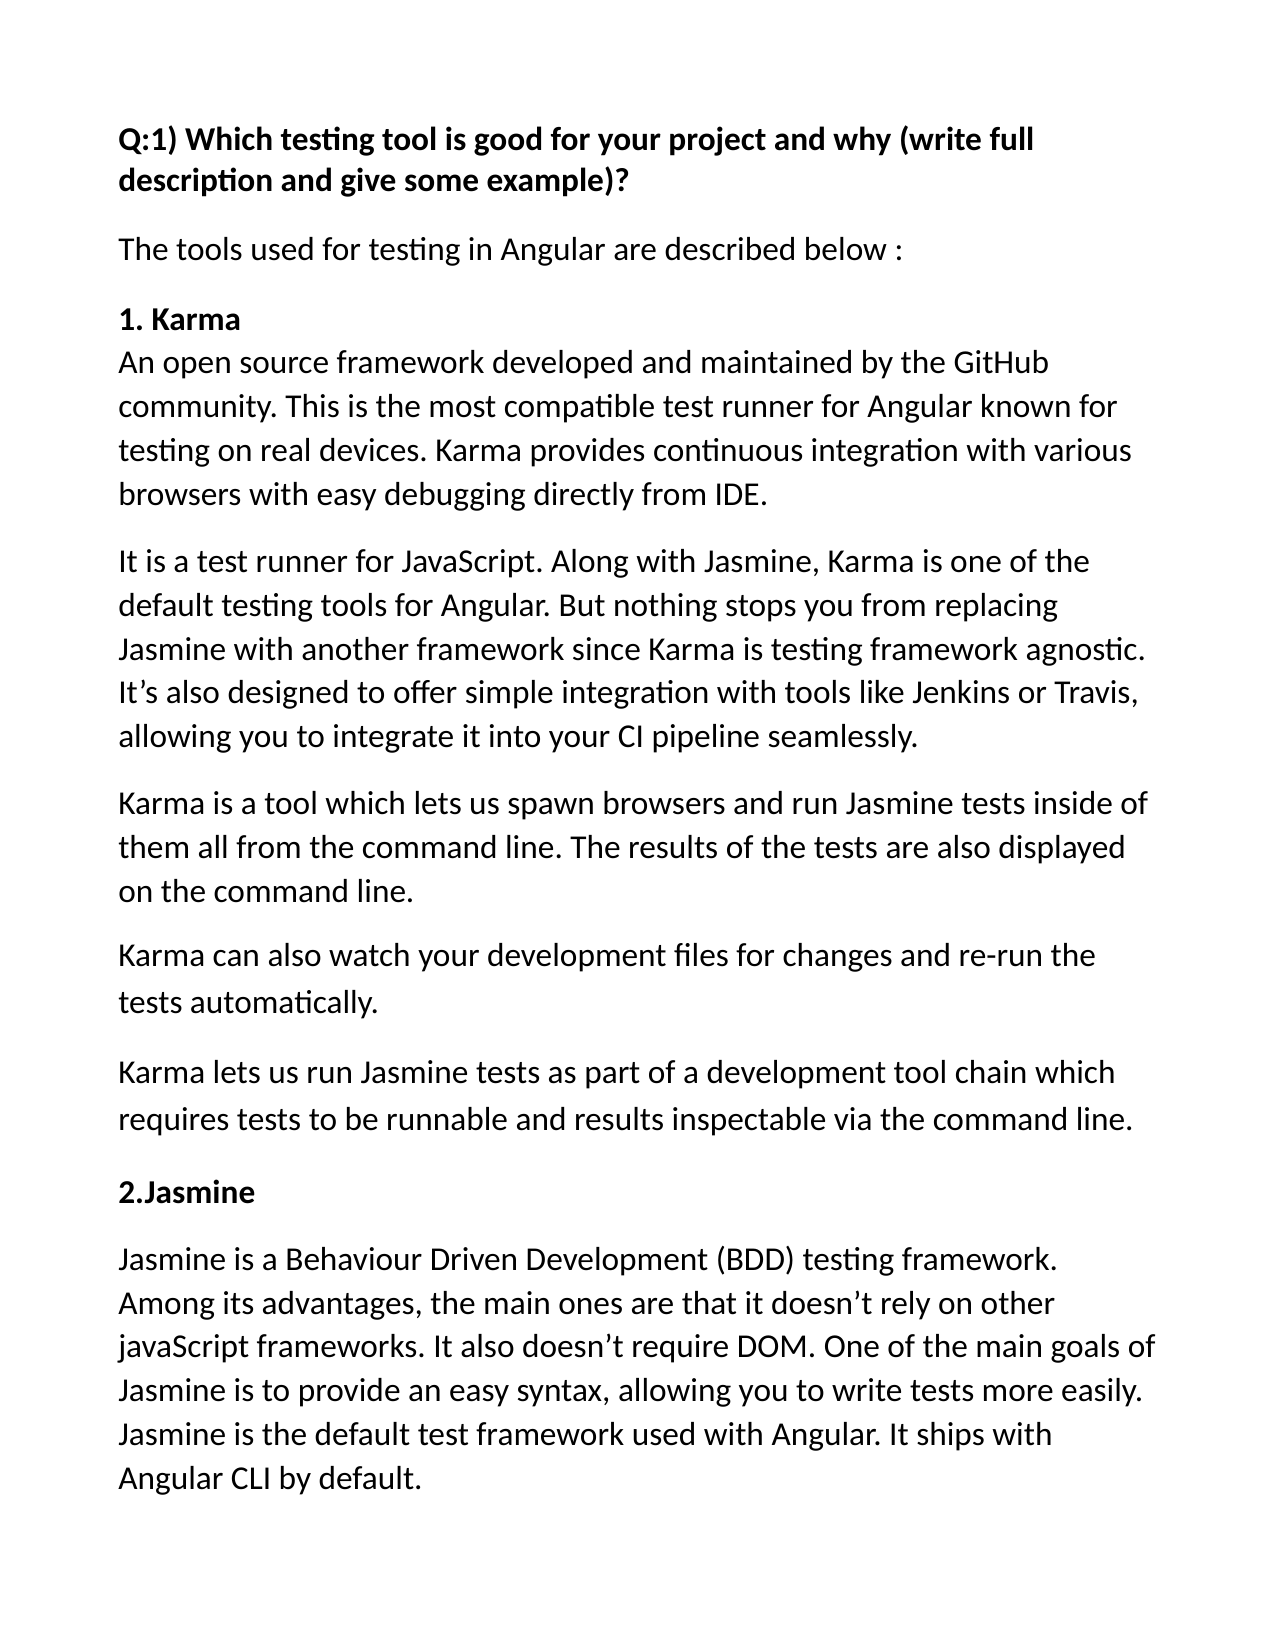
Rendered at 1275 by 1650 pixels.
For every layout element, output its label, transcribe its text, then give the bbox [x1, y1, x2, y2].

text Karma can also watch your development files for changes and re-run the tests automatically. [118, 934, 1157, 1021]
text Q:1) Which testing tool is good for your project and why (write full description and give some example)? [118, 118, 1157, 199]
text It is a test runner for JavaScript. Along with Jasmine, Karma is one of the default testing tools for Angular. But nothing stops you from replacing Jasmine with another framework since Karma is testing framework agnostic. It’s also designed to offer simple integration with tools like Jenkins or Travis, allowing you to integrate it into your CI pipeline seamlessly. [118, 537, 1157, 756]
text An open source framework developed and maintained by the GitHub community. This is the most compatible test runner for Angular known for testing on real devices. Karma provides continuous integration with various browsers with easy debugging directly from IDE. [118, 338, 1157, 513]
text The tools used for testing in Angular are described below : [118, 228, 1157, 269]
text Karma is a tool which lets us spawn browsers and run Jasmine tests inside of them all from the command line. The results of the tests are also displayed on the command line. [118, 779, 1157, 910]
text Jasmine is a Behaviour Driven Development (BDD) testing framework. Among its advantages, the main ones are that it doesn’t rely on other javaScript frameworks. It also doesn’t require DOM. One of the main goals of Jasmine is to provide an easy syntax, allowing you to write tests more easily. Jasmine is the default test framework used with Angular. It ships with Angular CLI by default. [118, 1235, 1157, 1497]
text 1. Karma [118, 298, 1157, 338]
text 2.Jasmine [118, 1168, 1157, 1212]
text Karma lets us run Jasmine tests as part of a development tool chain which requires tests to be runnable and results inspectable via the command line. [118, 1051, 1157, 1138]
